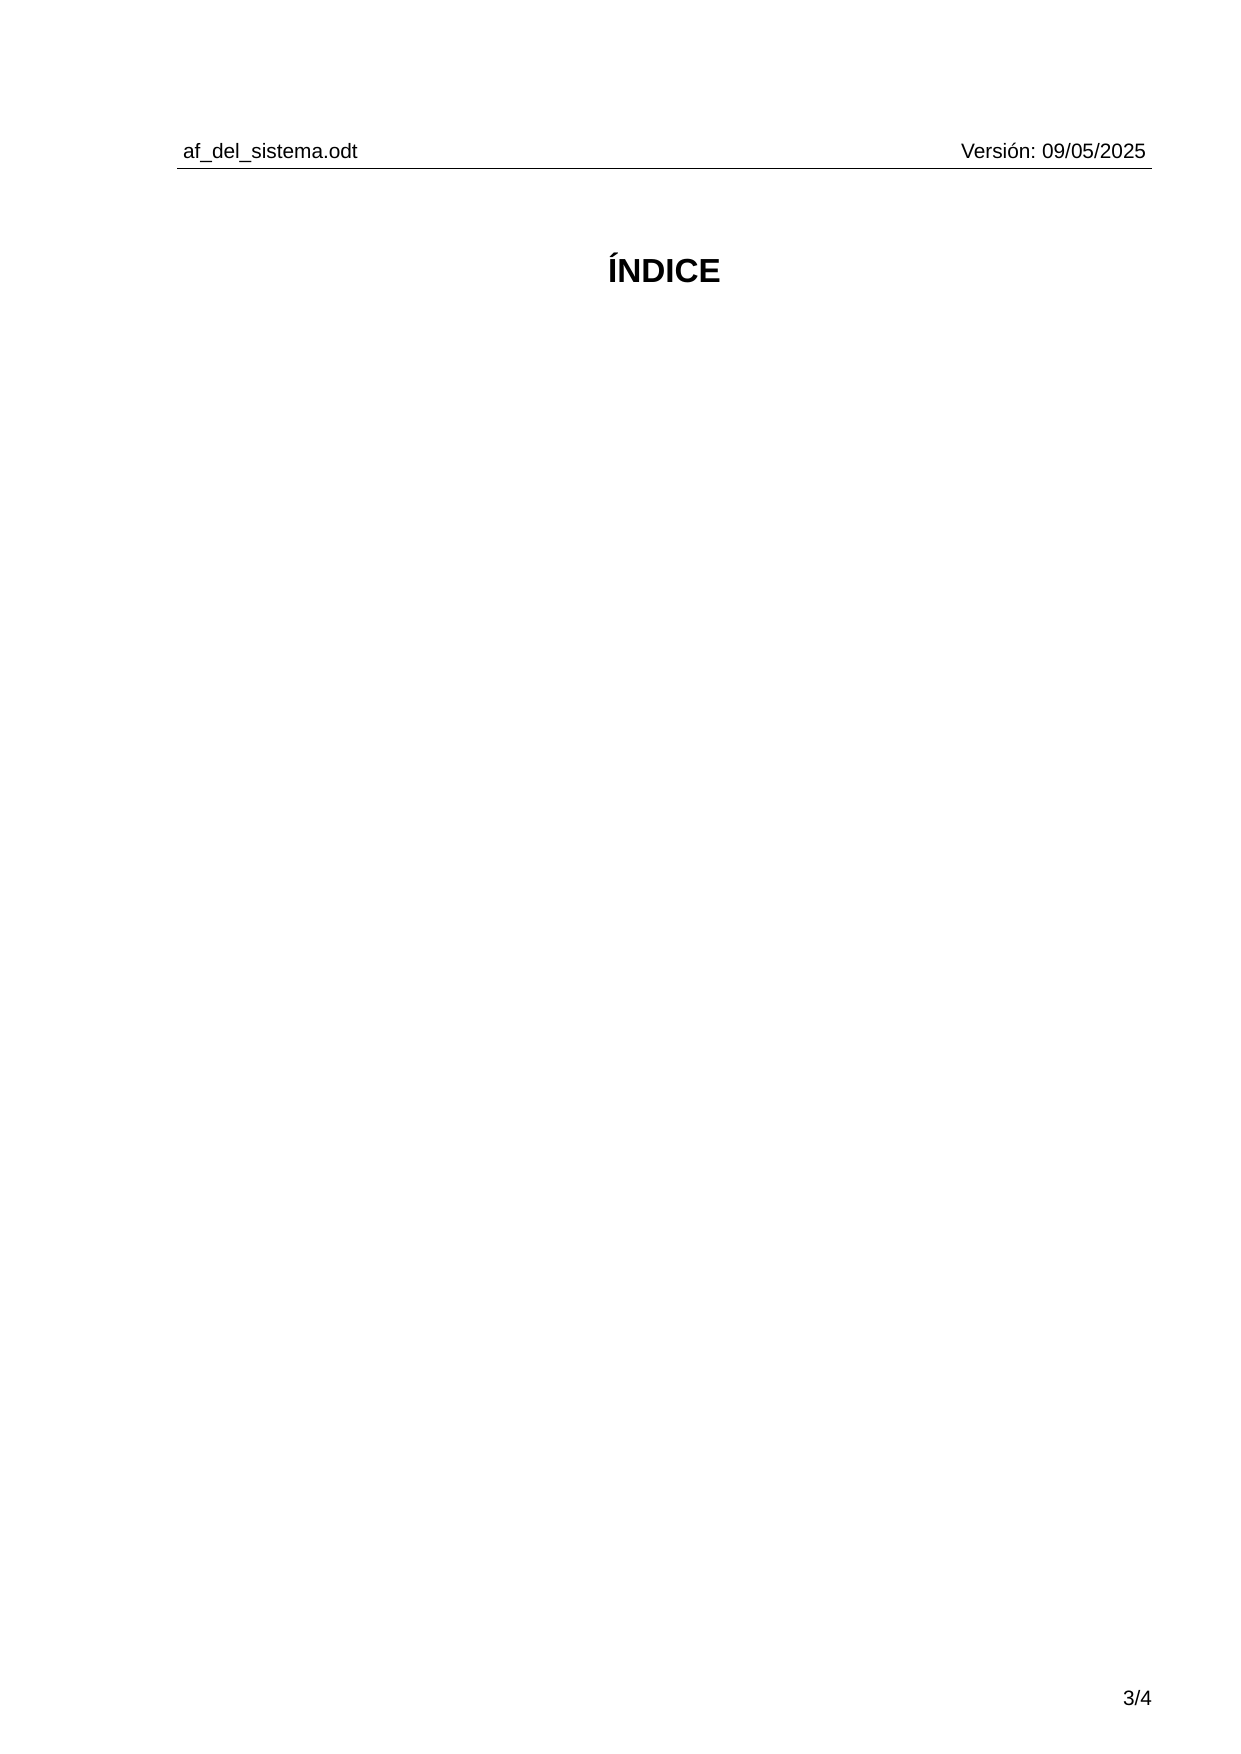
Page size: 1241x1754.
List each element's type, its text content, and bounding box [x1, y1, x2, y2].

subtitle ÍNDICE [177, 251, 1152, 290]
